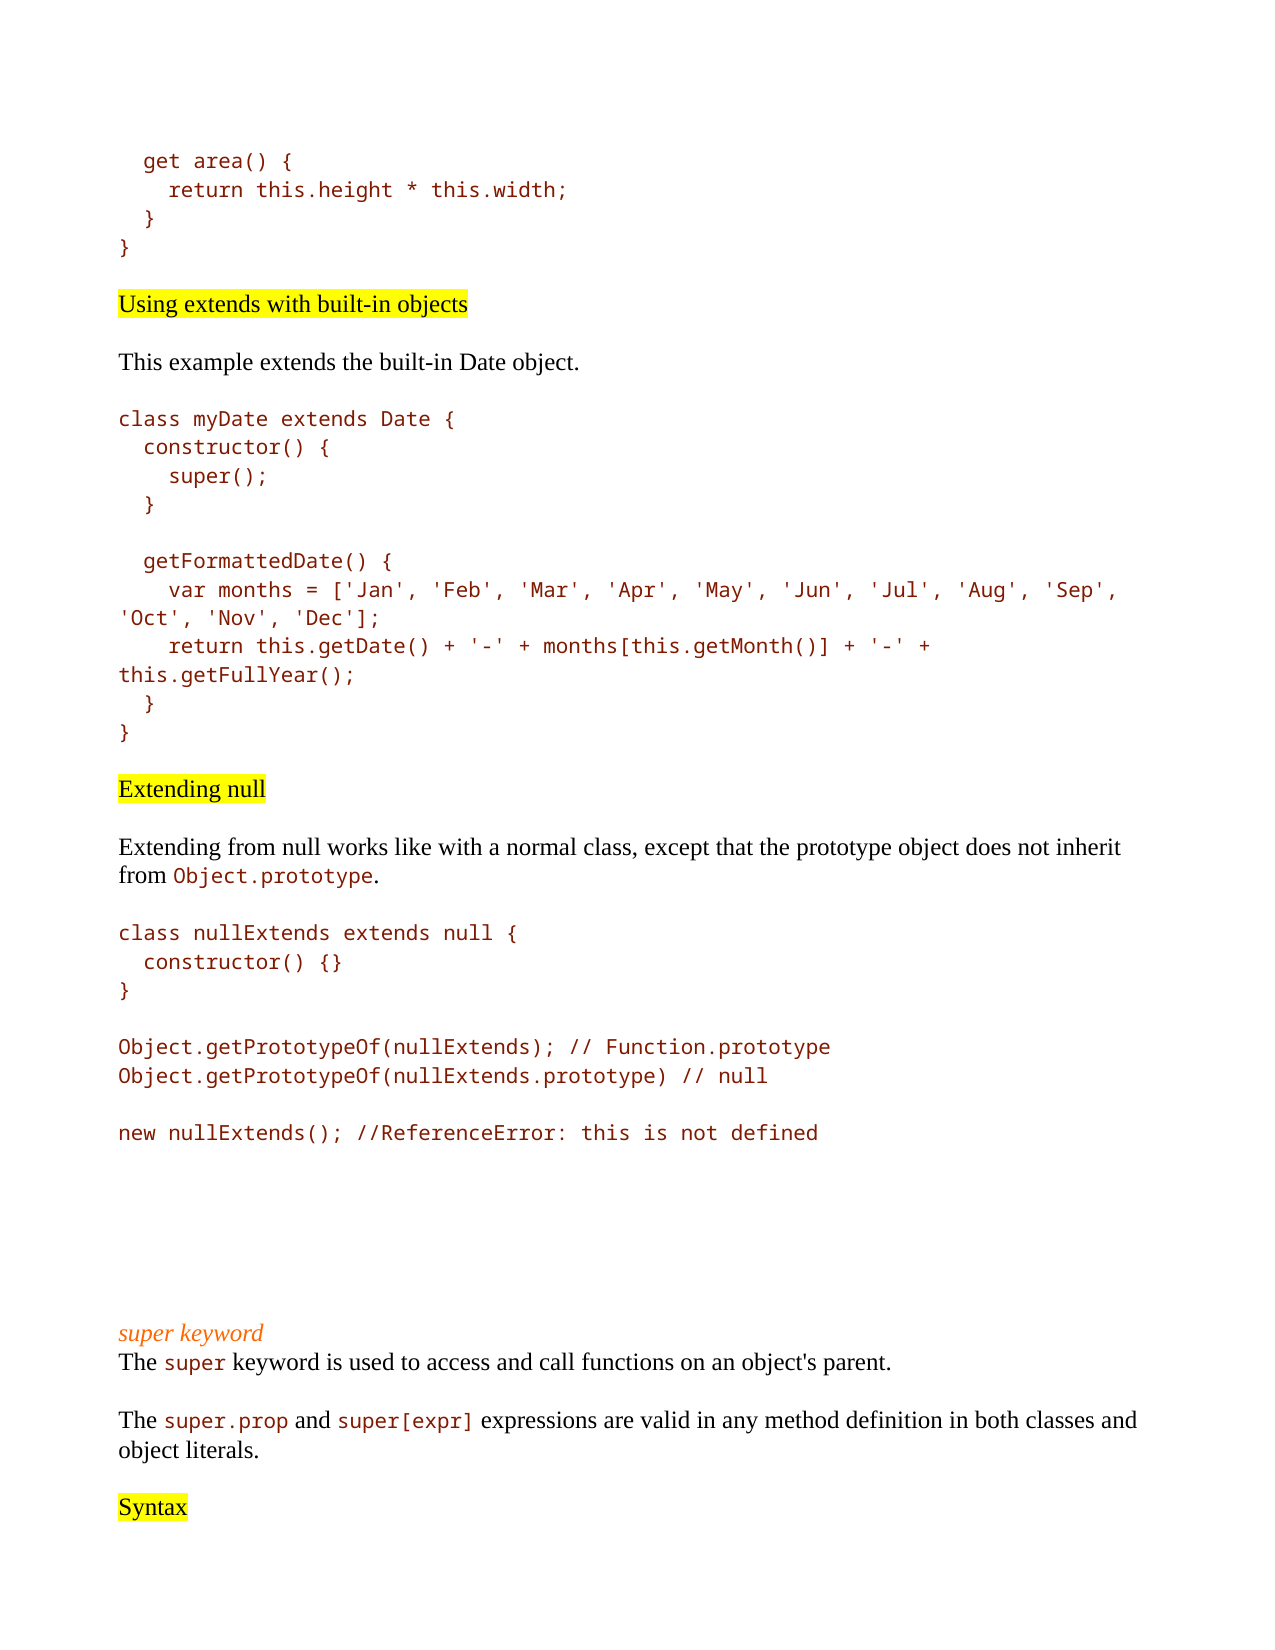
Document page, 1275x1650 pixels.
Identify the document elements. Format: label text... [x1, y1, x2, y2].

text return this.height * this.width; [118, 175, 1157, 203]
text super keyword [118, 1318, 1157, 1347]
text constructor() {} [118, 947, 1157, 975]
text return this.getDate() + '-' + months[this.getMonth()] + '-' + this.getFullYear(); [118, 632, 1157, 688]
text Using extends with built-in objects [118, 289, 1157, 318]
text class nullExtends extends null { [118, 918, 1157, 947]
text } [118, 232, 1157, 260]
text getFormattedDate() { [118, 546, 1157, 575]
text Syntax [118, 1492, 1157, 1521]
text Object.getPrototypeOf(nullExtends); // Function.prototype [118, 1032, 1157, 1061]
text get area() { [118, 147, 1157, 175]
text } [118, 688, 1157, 717]
text class myDate extends Date { [118, 404, 1157, 432]
text var months = ['Jan', 'Feb', 'Mar', 'Apr', 'May', 'Jun', 'Jul', 'Aug', 'Sep', 'Oct', 'Nov', 'Dec']; [118, 575, 1157, 632]
text The super keyword is used to access and call functions on an object's parent. [118, 1347, 1157, 1377]
text } [118, 717, 1157, 745]
text This example extends the built-in Date object. [118, 347, 1157, 375]
text constructor() { [118, 432, 1157, 461]
text super(); [118, 461, 1157, 489]
text } [118, 489, 1157, 518]
text The super.prop and super[expr] expressions are valid in any method definition in both classes and object literals. [118, 1406, 1157, 1464]
text Object.getPrototypeOf(nullExtends.prototype) // null [118, 1061, 1157, 1089]
text } [118, 975, 1157, 1004]
text new nullExtends(); //ReferenceError: this is not defined [118, 1118, 1157, 1146]
text Extending from null works like with a normal class, except that the prototype object does not inherit from Object.prototype. [118, 832, 1157, 890]
text Extending null [118, 774, 1157, 803]
text } [118, 203, 1157, 232]
